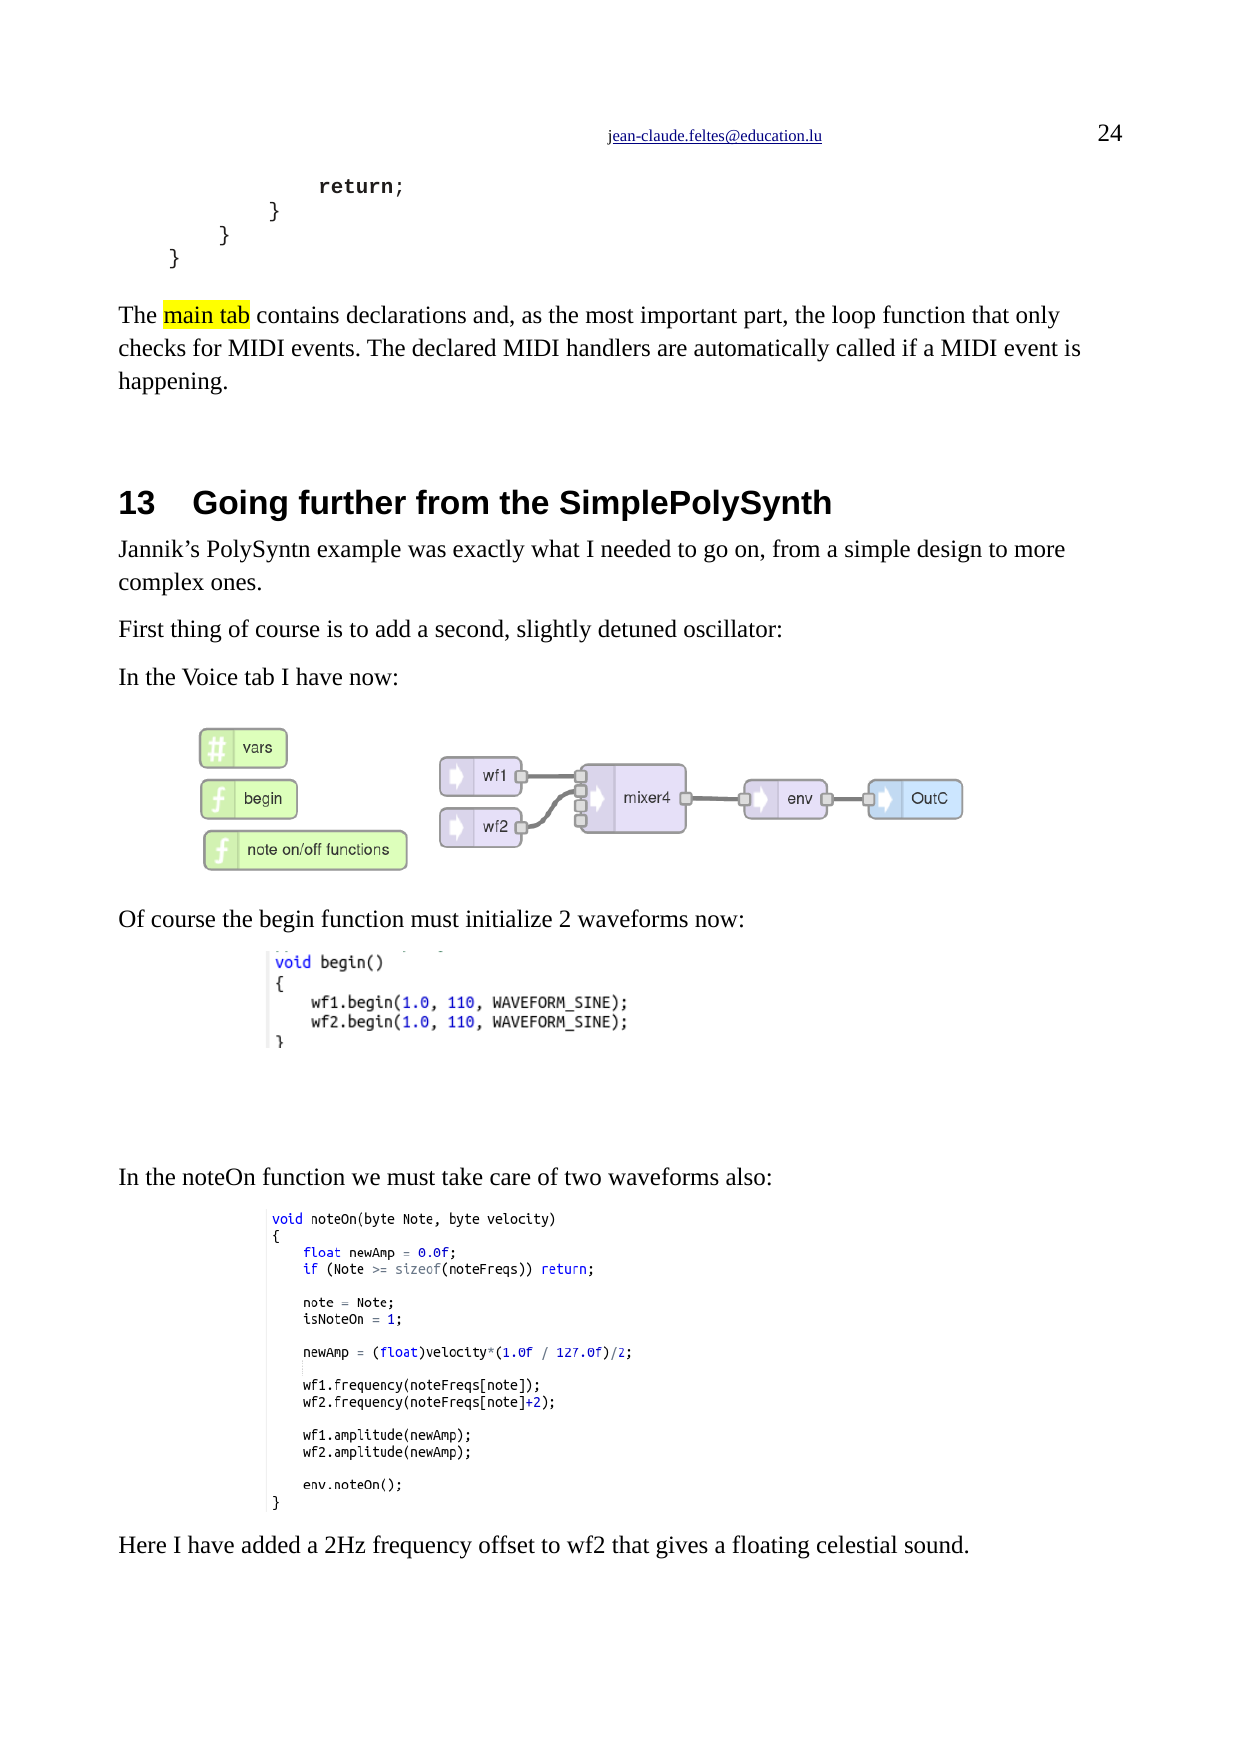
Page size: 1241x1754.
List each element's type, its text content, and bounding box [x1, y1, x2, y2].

text } [118, 200, 1122, 224]
text In the noteOn function we must take care of two waveforms also: [118, 1162, 1122, 1191]
text First thing of course is to add a second, slightly detuned oscillator: [118, 614, 1122, 643]
text The main tab contains declarations and, as the most important part, the loop function that only checks for MIDI events. The declared MIDI handlers are automatically called if a MIDI event is happening. [118, 300, 1122, 395]
text Jannik’s PolySyntn example was exactly what I needed to go on, from a simple design to more complex ones. [118, 534, 1122, 595]
text In the Voice tab I have now: [118, 662, 1122, 691]
text } [118, 247, 1122, 271]
picture [192, 709, 973, 886]
text return; [118, 176, 1122, 200]
subtitle Going further from the SimplePolySynth [118, 482, 1122, 521]
picture [265, 951, 631, 1048]
text Here I have added a 2Hz frequency offset to wf2 that gives a floating celestial sound. [118, 1531, 1122, 1559]
text } [118, 224, 1122, 247]
picture [265, 1209, 646, 1512]
text Of course the begin function must initialize 2 waveforms now: [118, 904, 1122, 933]
